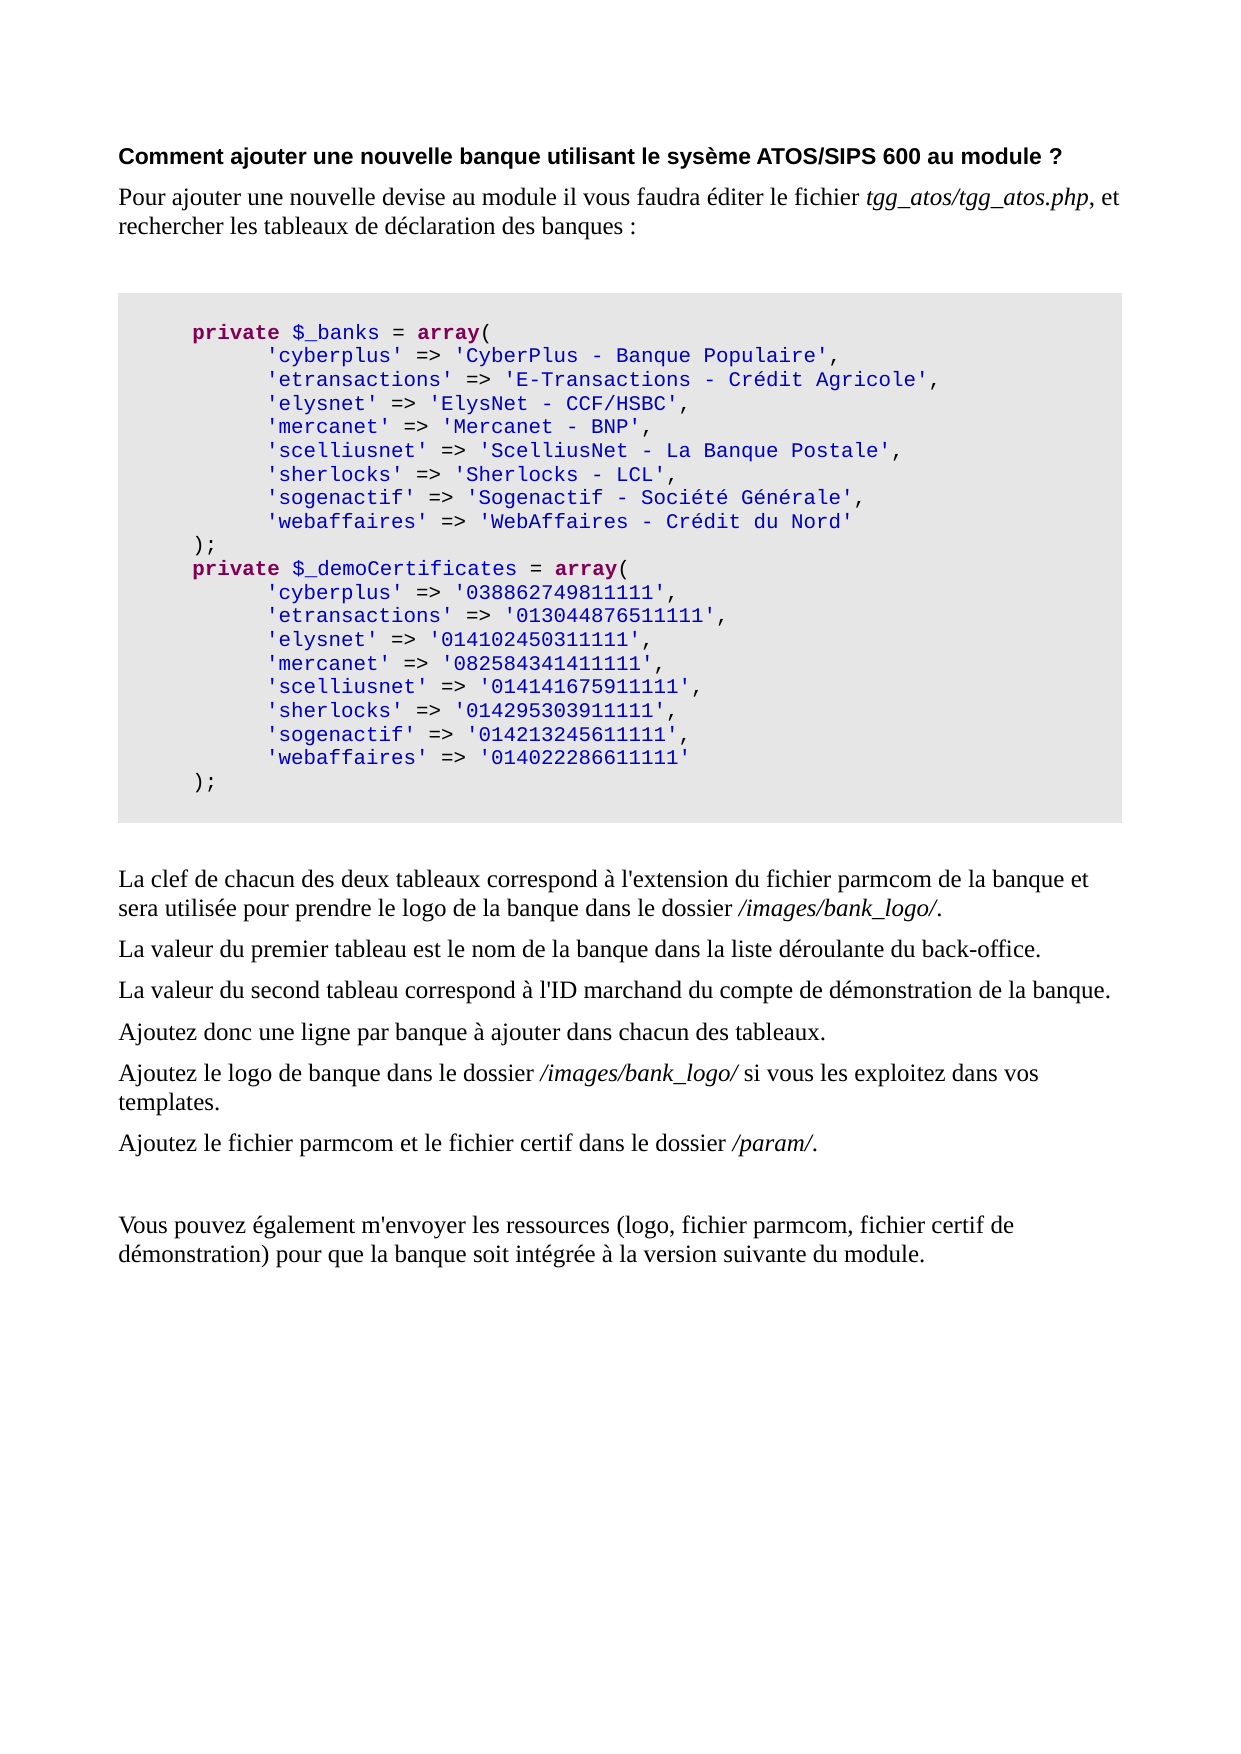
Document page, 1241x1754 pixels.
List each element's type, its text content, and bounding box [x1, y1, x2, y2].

text 'cyberplus' => 'CyberPlus - Banque Populaire', [118, 345, 1122, 369]
text private $_banks = array( [118, 322, 1122, 345]
text ); [118, 534, 1122, 558]
text 'sogenactif' => '014213245611111', [118, 724, 1122, 747]
text Pour ajouter une nouvelle devise au module il vous faudra éditer le fichier tgg_atos/tgg_atos.php, et rechercher les tableaux de déclaration des banques : [118, 182, 1122, 239]
text 'mercanet' => '082584341411111', [118, 653, 1122, 676]
subtitle Comment ajouter une nouvelle banque utilisant le sysème ATOS/SIPS 600 au module ? [118, 143, 1122, 169]
text 'webaffaires' => 'WebAffaires - Crédit du Nord' [118, 511, 1122, 534]
text Vous pouvez également m'envoyer les ressources (logo, fichier parmcom, fichier certif de démonstration) pour que la banque soit intégrée à la version suivante du module. [118, 1211, 1122, 1268]
text La clef de chacun des deux tableaux correspond à l'extension du fichier parmcom de la banque et sera utilisée pour prendre le logo de la banque dans le dossier /images/bank_logo/. [118, 864, 1122, 922]
text La valeur du second tableau correspond à l'ID marchand du compte de démonstration de la banque. [118, 976, 1122, 1004]
text 'webaffaires' => '014022286611111' [118, 747, 1122, 771]
text 'etransactions' => 'E-Transactions - Crédit Agricole', [118, 369, 1122, 393]
text 'etransactions' => '013044876511111', [118, 605, 1122, 629]
text 'cyberplus' => '038862749811111', [118, 582, 1122, 605]
text 'sherlocks' => '014295303911111', [118, 700, 1122, 724]
text 'sherlocks' => 'Sherlocks - LCL', [118, 463, 1122, 487]
text 'sogenactif' => 'Sogenactif - Société Générale', [118, 487, 1122, 511]
text Ajoutez le fichier parmcom et le fichier certif dans le dossier /param/. [118, 1128, 1122, 1157]
text 'scelliusnet' => 'ScelliusNet - La Banque Postale', [118, 440, 1122, 463]
text private $_demoCertificates = array( [118, 558, 1122, 582]
text 'mercanet' => 'Mercanet - BNP', [118, 416, 1122, 440]
text Ajoutez donc une ligne par banque à ajouter dans chacun des tableaux. [118, 1017, 1122, 1046]
text 'elysnet' => 'ElysNet - CCF/HSBC', [118, 393, 1122, 416]
text Ajoutez le logo de banque dans le dossier /images/bank_logo/ si vous les exploitez dans vos templates. [118, 1058, 1122, 1116]
text 'elysnet' => '014102450311111', [118, 629, 1122, 653]
text ); [118, 771, 1122, 794]
text 'scelliusnet' => '014141675911111', [118, 676, 1122, 700]
text La valeur du premier tableau est le nom de la banque dans la liste déroulante du back-office. [118, 934, 1122, 963]
